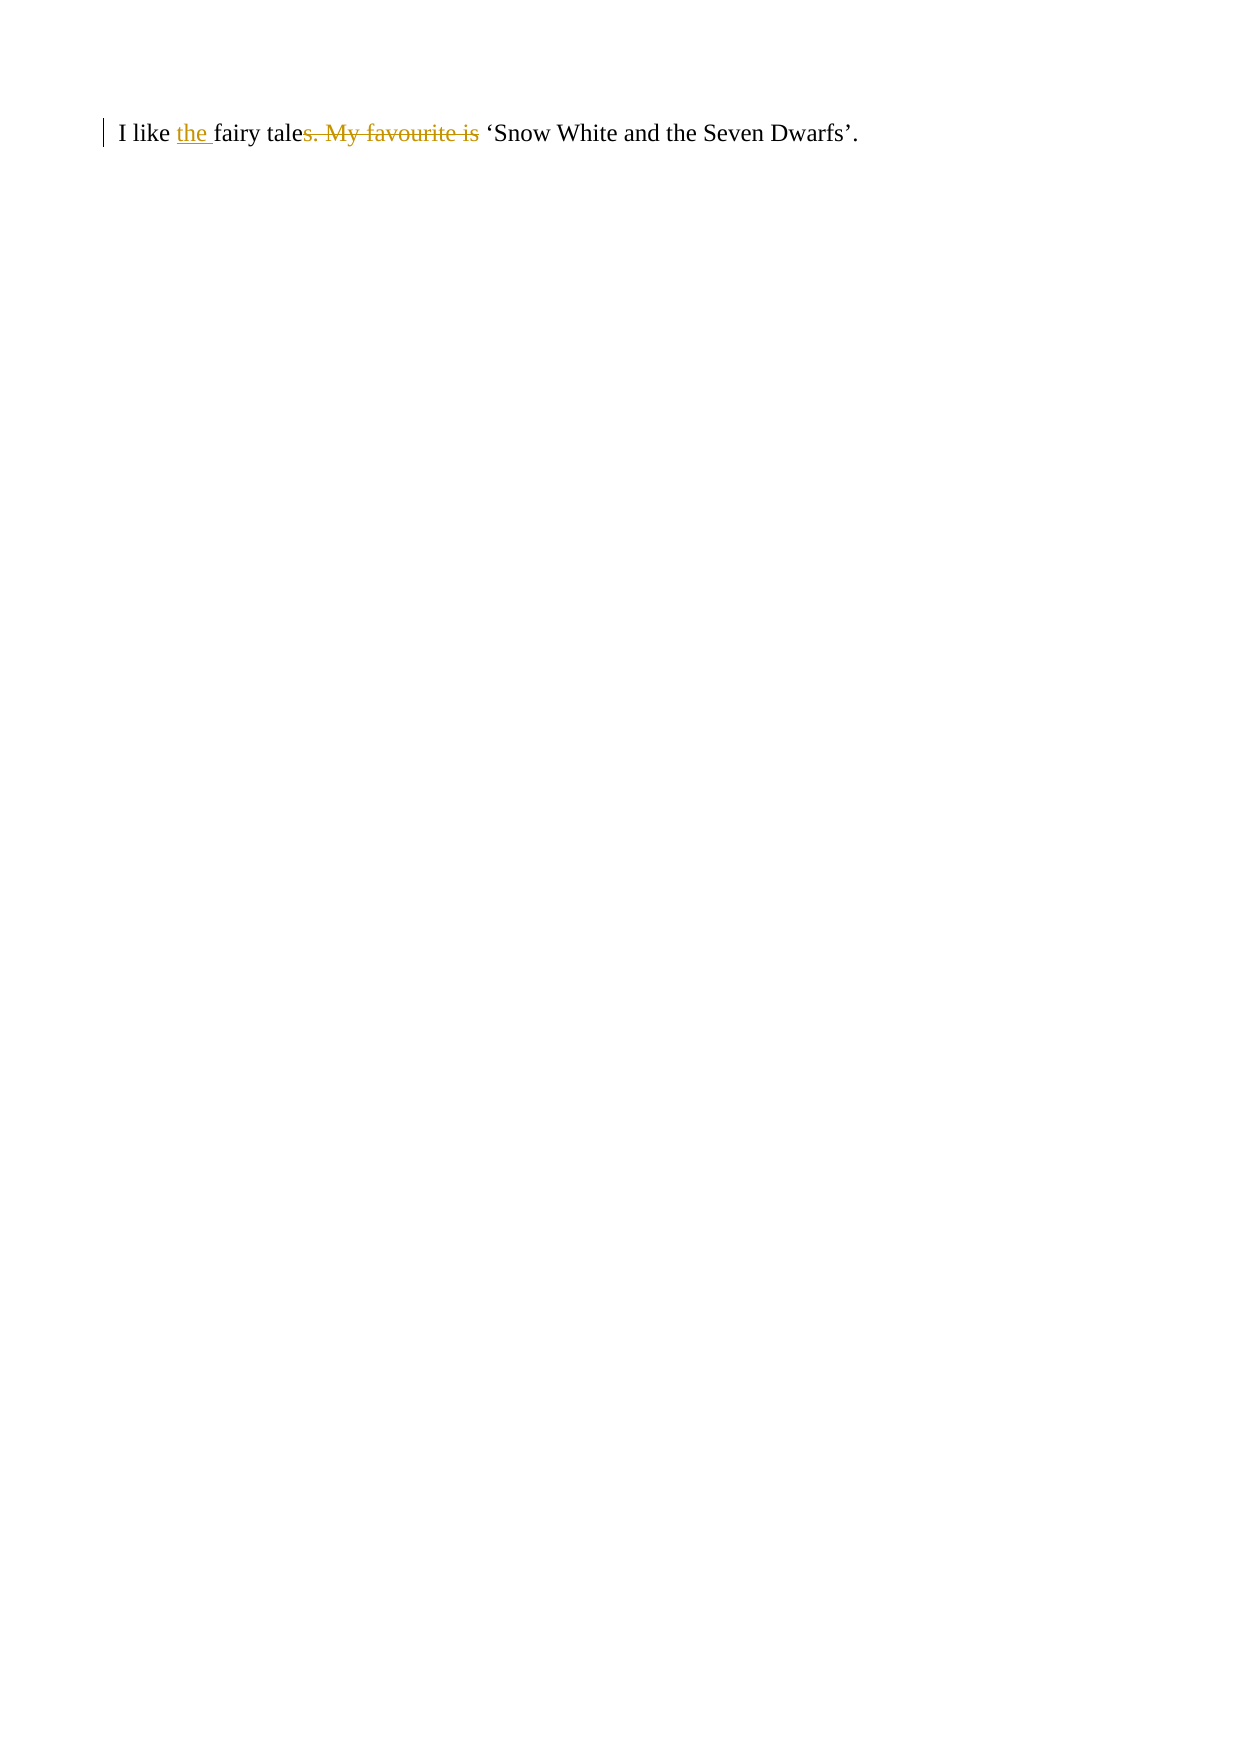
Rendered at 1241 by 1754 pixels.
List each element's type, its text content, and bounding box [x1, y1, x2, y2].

text I like the fairy tale ‘Snow White and the Seven Dwarfs’. [118, 118, 1122, 147]
